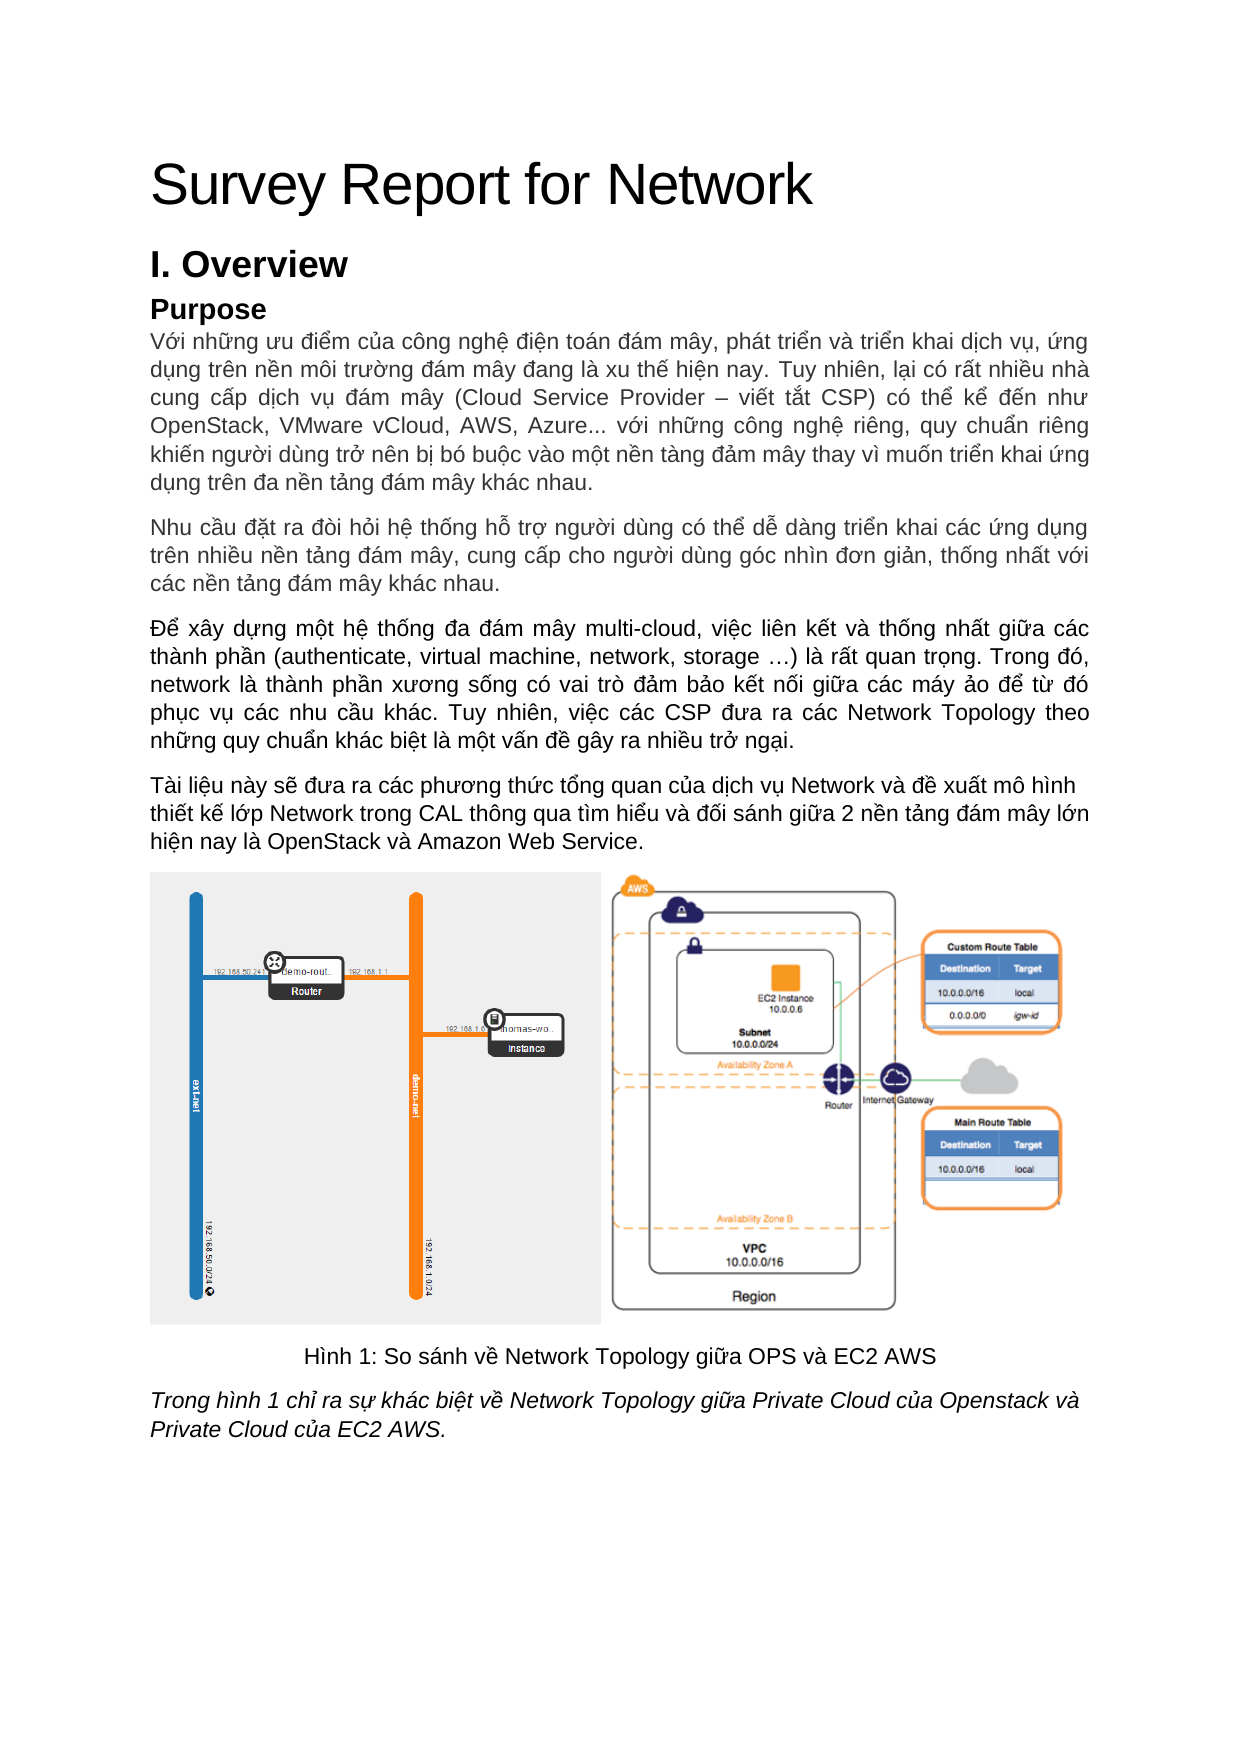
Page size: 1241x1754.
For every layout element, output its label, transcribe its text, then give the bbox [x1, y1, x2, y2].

text Trong hình 1 chỉ ra sự khác biệt về Network Topology giữa Private Cloud của Openstack và Private Cloud của EC2 AWS. [150, 1387, 1090, 1442]
subtitle I. Overview [150, 242, 1090, 285]
subtitle Purpose [150, 292, 1090, 326]
text Nhu cầu đặt ra đòi hỏi hệ thống hỗ trợ người dùng có thể dễ dàng triển khai các ứng dụng trên nhiều nền tảng đám mây, cung cấp cho người dùng góc nhìn đơn giản, thống nhất với các nền tảng đám mây khác nhau. [150, 513, 1090, 596]
text Hình 1: So sánh về Network Topology giữa OPS và EC2 AWS [150, 1343, 1090, 1369]
title Survey Report for Network [150, 150, 1090, 217]
text Với những ưu điểm của công nghệ điện toán đám mây, phát triển và triển khai dịch vụ, ứng dụng trên nền môi trường đám mây đang là xu thế hiện nay. Tuy nhiên, lại có rất nhiều nhà cung cấp dịch vụ đám mây (Cloud Service Provider – viết tắt CSP) có thể kể đến như OpenStack, VMware vCloud, AWS, Azure... với những công nghệ riêng, quy chuẩn riêng khiến người dùng trở nên bị bó buộc vào một nền tàng đảm mây thay vì muốn triển khai ứng dụng trên đa nền tảng đám mây khác nhau. [150, 328, 1090, 495]
text Để xây dựng một hệ thống đa đám mây multi-cloud, việc liên kết và thống nhất giữa các thành phần (authenticate, virtual machine, network, storage …) là rất quan trọng. Trong đó, network là thành phần xương sống có vai trò đảm bảo kết nối giữa các máy ảo để từ đó phục vụ các nhu cầu khác. Tuy nhiên, việc các CSP đưa ra các Network Topology theo những quy chuẩn khác biệt là một vấn đề gây ra nhiều trở ngại. [150, 614, 1090, 753]
text Tài liệu này sẽ đưa ra các phương thức tổng quan của dịch vụ Network và đề xuất mô hình thiết kế lớp Network trong CAL thông qua tìm hiểu và đối sánh giữa 2 nền tảng đám mây lớn hiện nay là OpenStack và Amazon Web Service. [150, 772, 1090, 854]
